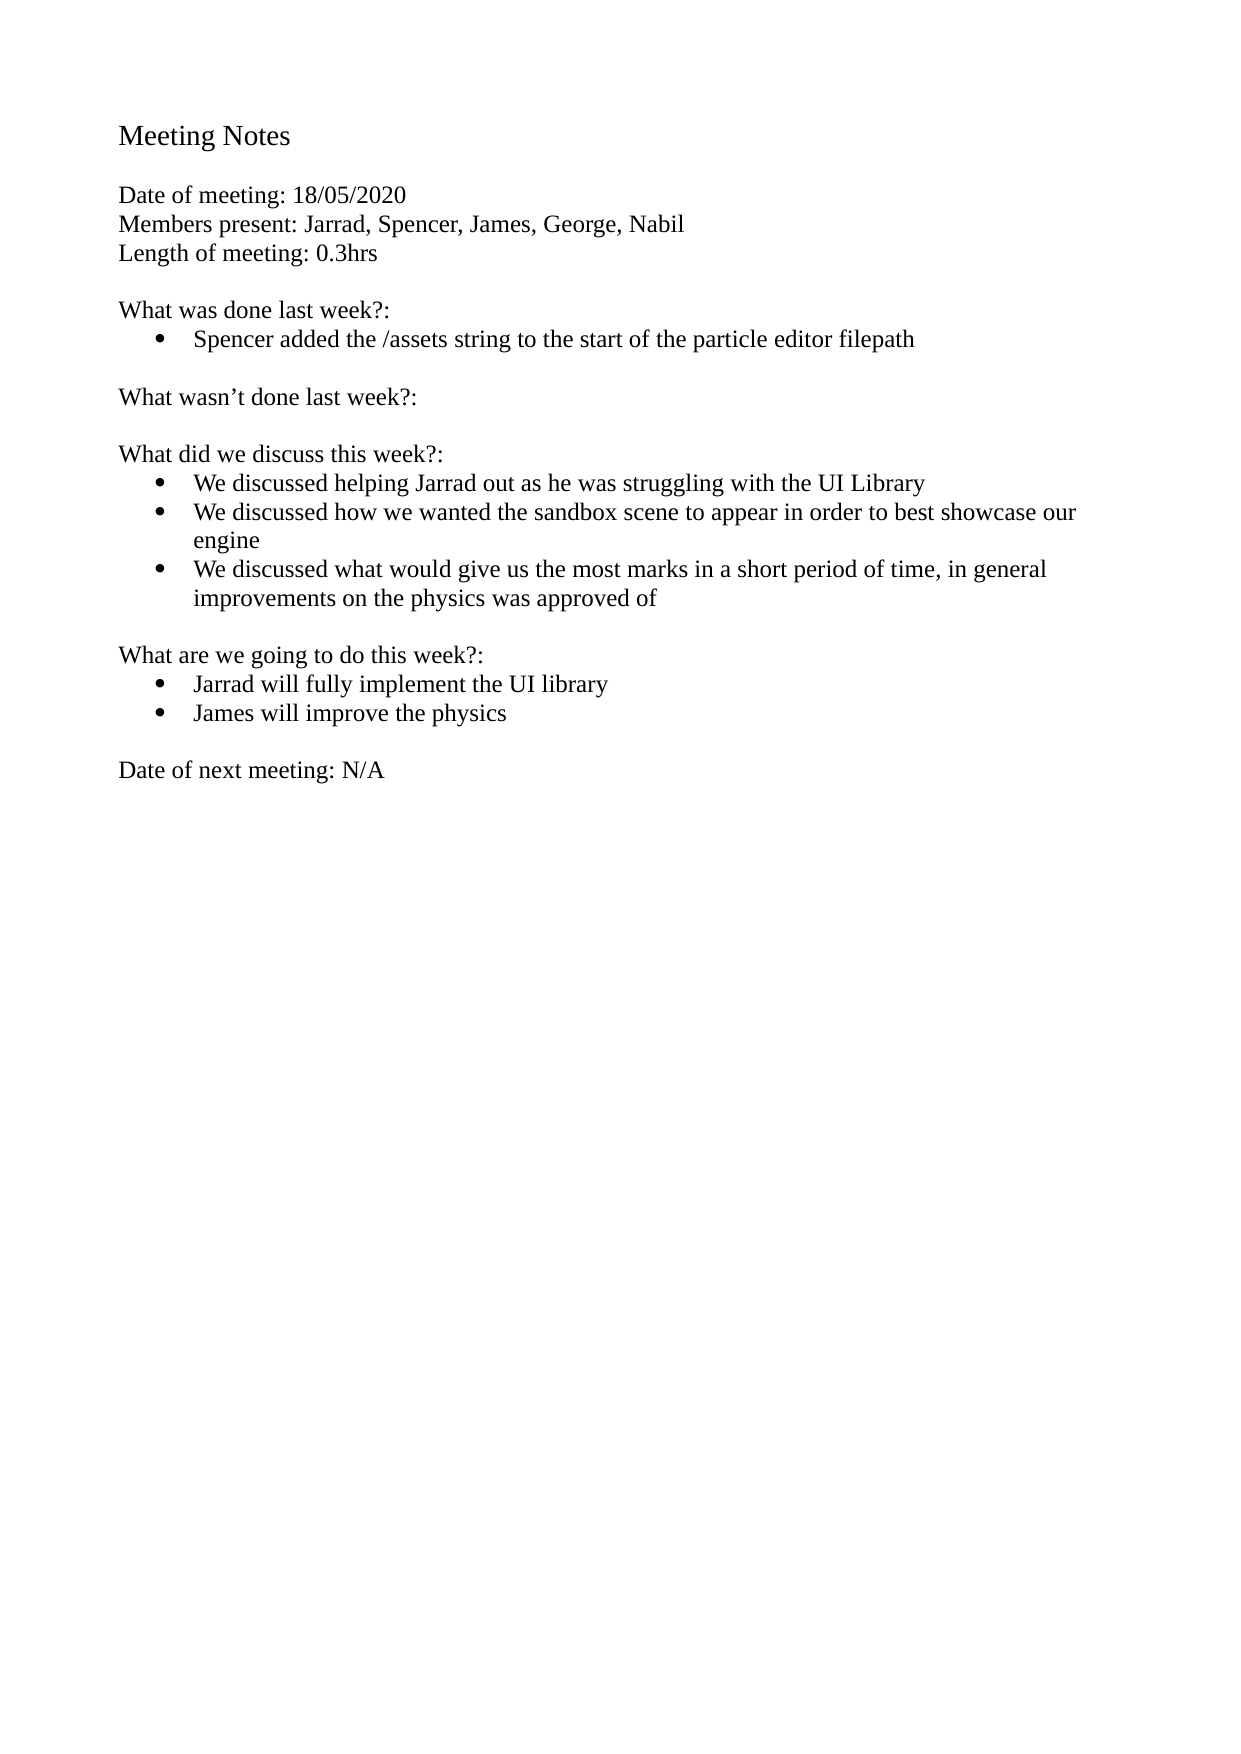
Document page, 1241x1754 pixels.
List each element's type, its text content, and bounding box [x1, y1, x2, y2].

text What was done last week?: [118, 295, 1122, 324]
list James will improve the physics [156, 698, 1122, 727]
list We discussed what would give us the most marks in a short period of time, in general improvements on the physics was approved of [156, 554, 1122, 612]
list Spencer added the /assets string to the start of the particle editor filepath [156, 324, 1122, 353]
text Date of next meeting: N/A [118, 755, 1122, 784]
text Length of meeting: 0.3hrs [118, 238, 1122, 267]
text What did we discuss this week?: [118, 439, 1122, 468]
text What wasn’t done last week?: [118, 382, 1122, 410]
text Meeting Notes [118, 118, 1122, 152]
list Jarrad will fully implement the UI library [156, 669, 1122, 698]
text What are we going to do this week?: [118, 640, 1122, 669]
list We discussed how we wanted the sandbox scene to appear in order to best showcase our engine [156, 497, 1122, 554]
text Date of meeting: 18/05/2020 [118, 180, 1122, 209]
text Members present: Jarrad, Spencer, James, George, Nabil [118, 209, 1122, 238]
list We discussed helping Jarrad out as he was struggling with the UI Library [156, 468, 1122, 497]
